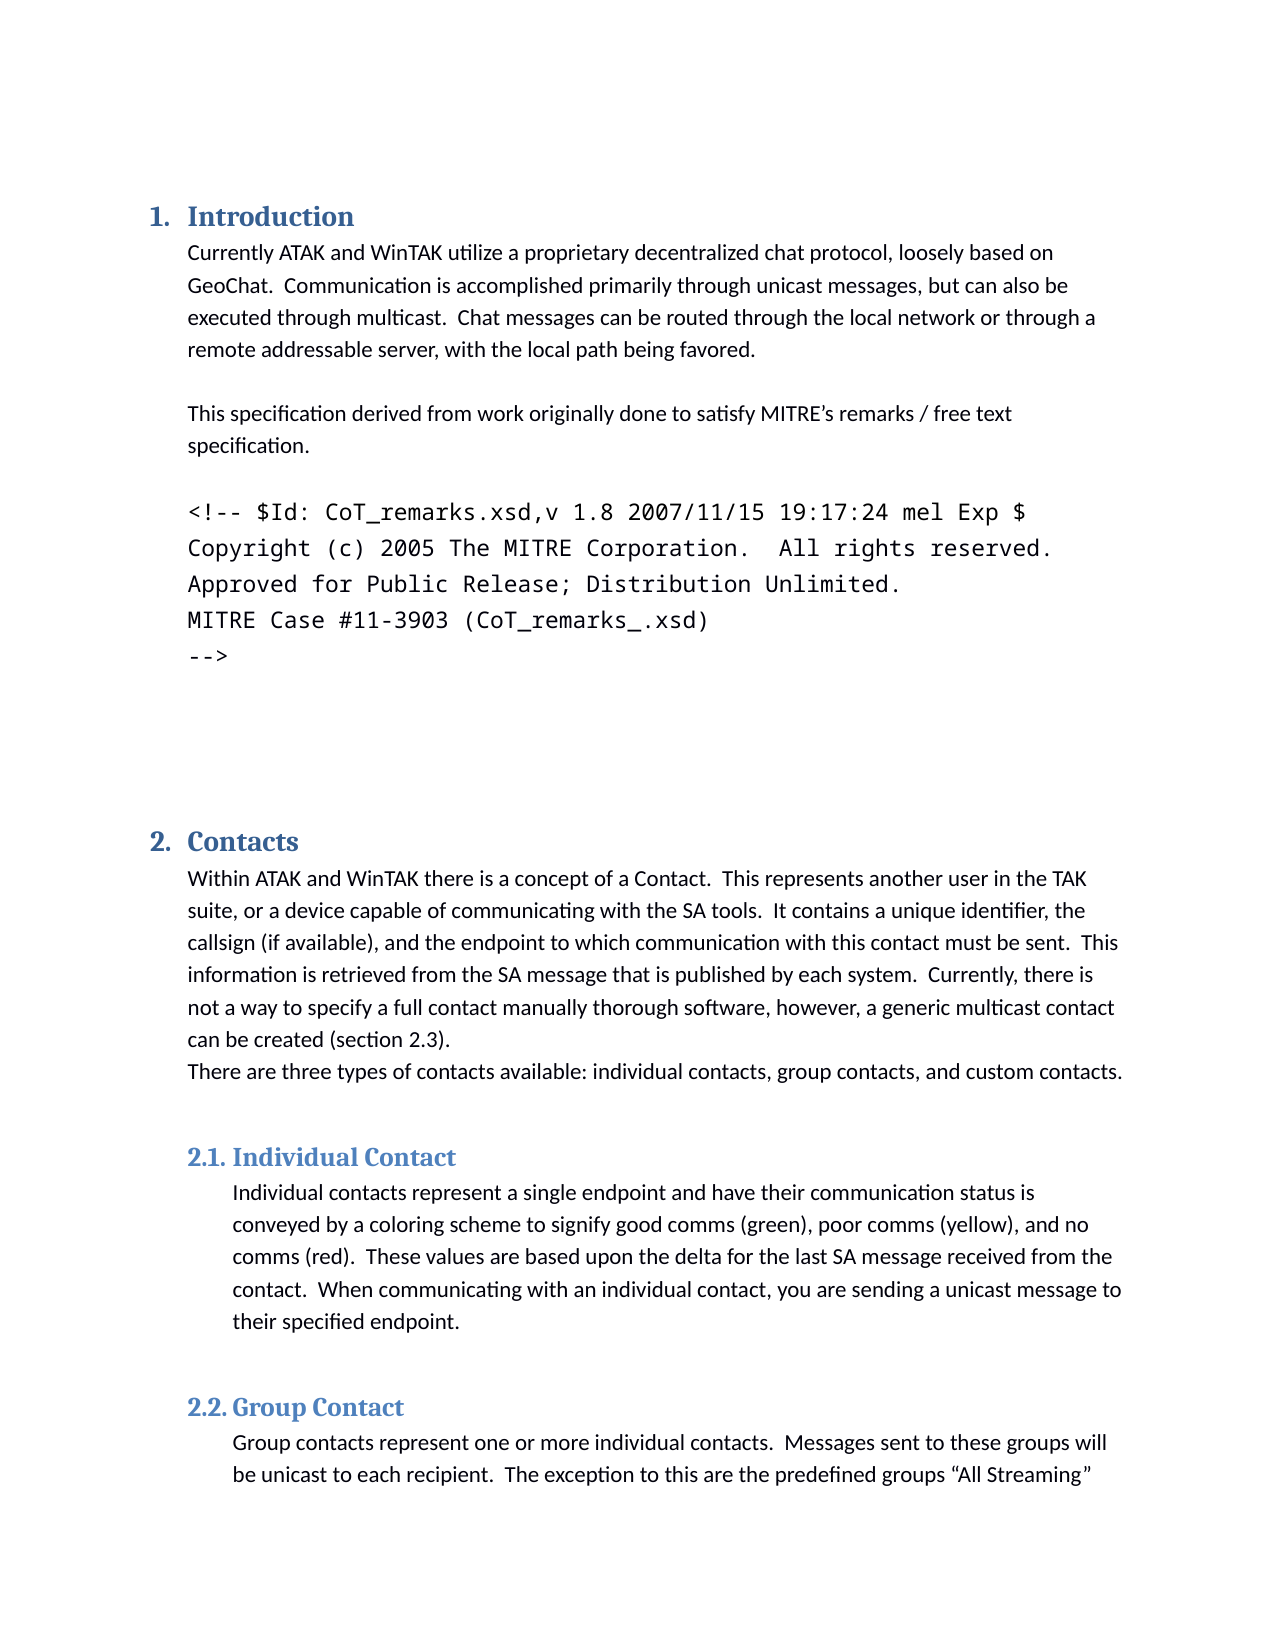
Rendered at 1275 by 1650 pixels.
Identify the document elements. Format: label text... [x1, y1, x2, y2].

list This specification derived from work originally done to satisfy MITRE’s remarks / free text specification. [187, 399, 1125, 460]
list Currently ATAK and WinTAK utilize a proprietary decentralized chat protocol, loosely based on GeoChat. Communication is accomplished primarily through unicast messages, but can also be executed through multicast. Chat messages can be routed through the local network or through a remote addressable server, with the local path being favored. [187, 238, 1125, 363]
list Within ATAK and WinTAK there is a concept of a Contact. This represents another user in the TAK suite, or a device capable of communicating with the SA tools. It contains a unique identifier, the callsign (if available), and the endpoint to which communication with this contact must be sent. This information is retrieved from the SA message that is published by each system. Currently, there is not a way to specify a full contact manually thorough software, however, a generic multicast contact can be created (section 2.3). [187, 864, 1125, 1053]
subtitle Introduction [150, 200, 1125, 233]
list <!-- $Id: CoT_remarks.xsd,v 1.8 2007/11/15 19:17:24 mel Exp $ Copyright (c) 2005 The MITRE Corporation. All rights reserved. Approved for Public Release; Distribution Unlimited. MITRE Case #11-3903 (CoT_remarks_.xsd) --> [187, 496, 1125, 739]
list Group contacts represent one or more individual contacts. Messages sent to these groups will be unicast to each recipient. The exception to this are the predefined groups “All Streaming” [232, 1428, 1125, 1488]
list There are three types of contacts available: individual contacts, group contacts, and custom contacts. [187, 1057, 1125, 1085]
list Individual contacts represent a single endpoint and have their communication status is conveyed by a coloring scheme to signify good comms (green), poor comms (yellow), and no comms (red). These values are based upon the delta for the last SA message received from the contact. When communicating with an individual contact, you are sending a unicast message to their specified endpoint. [232, 1178, 1125, 1335]
subtitle Individual Contact [187, 1142, 1125, 1173]
subtitle Group Contact [187, 1392, 1125, 1423]
subtitle Contacts [150, 826, 1125, 859]
